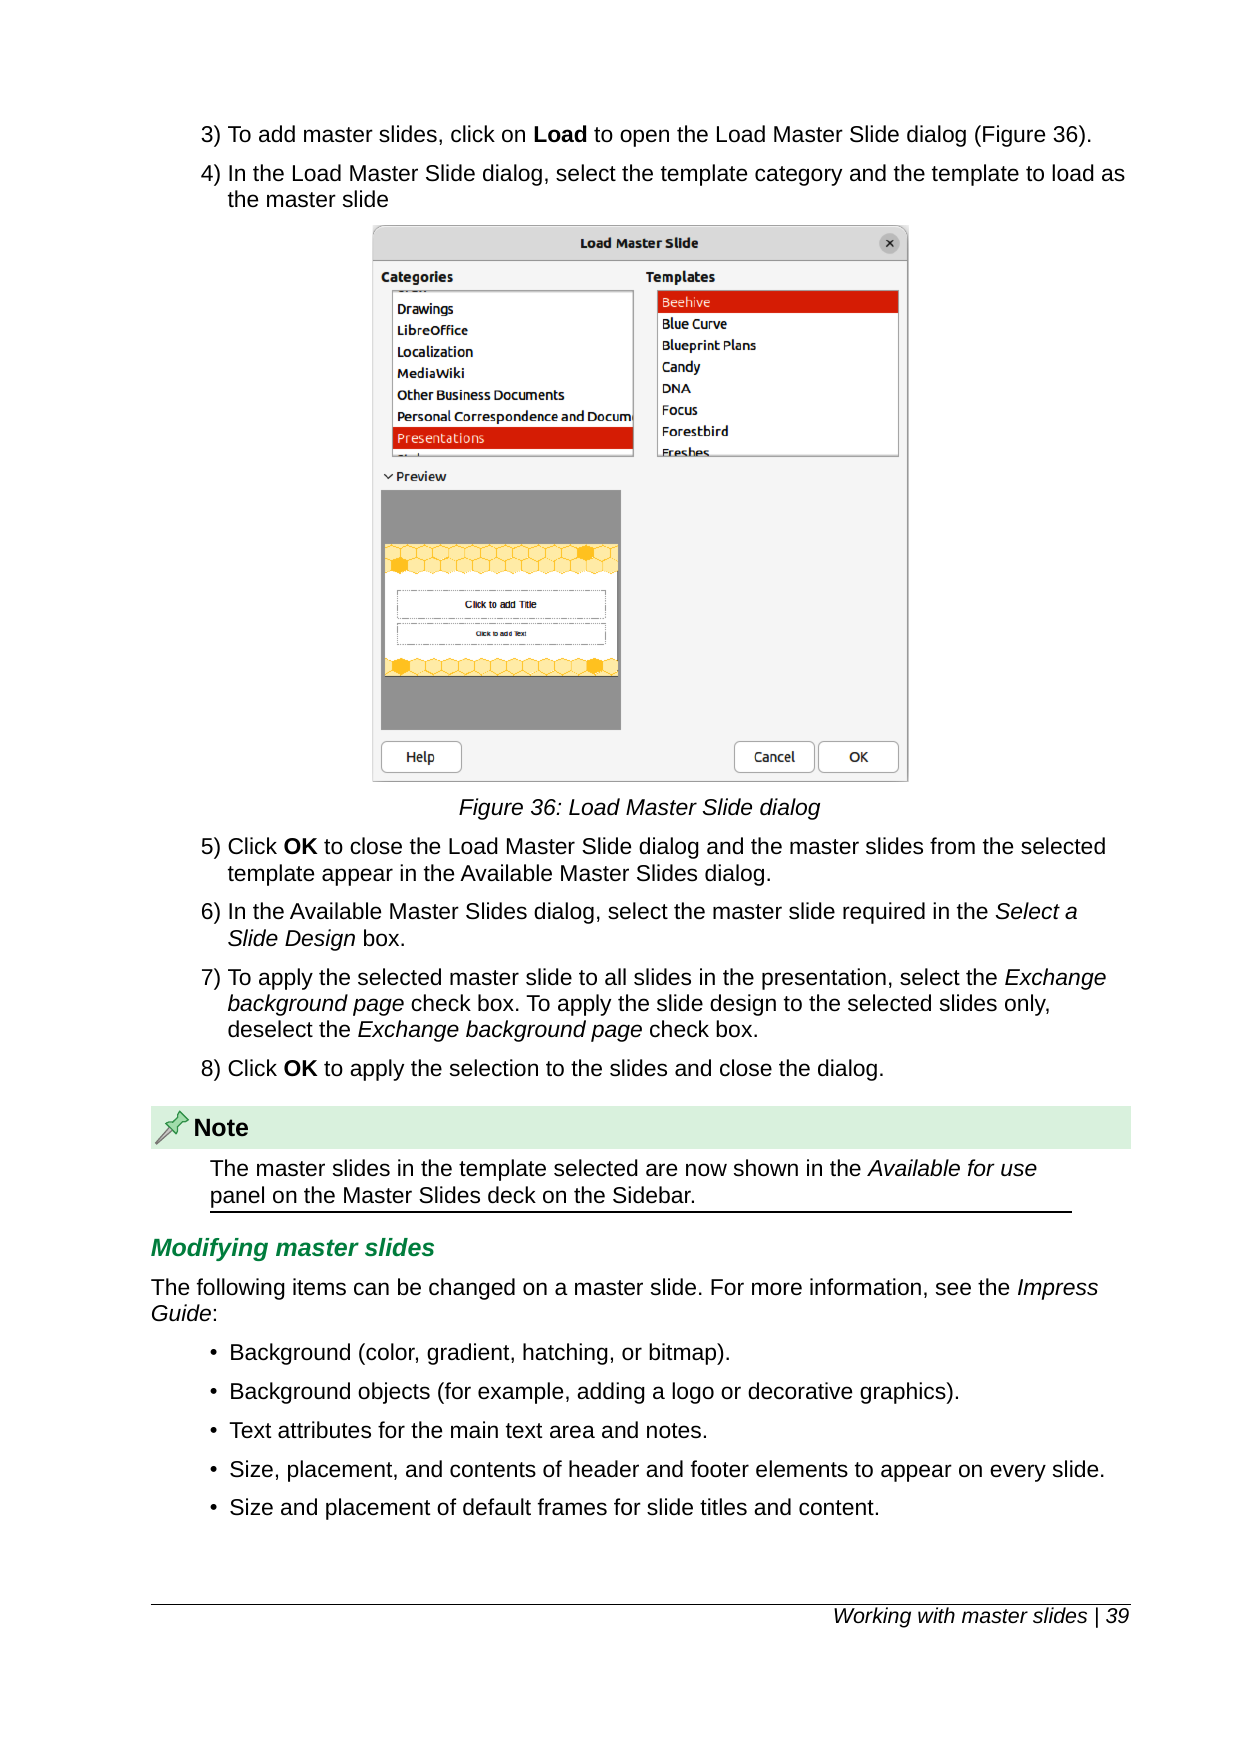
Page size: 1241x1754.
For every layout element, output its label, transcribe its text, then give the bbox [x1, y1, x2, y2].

list Text attributes for the main text area and notes. [209, 1417, 1131, 1443]
list In the Available Master Slides dialog, select the master slide required in the Select a Slide Design box. [227, 898, 1131, 951]
list The following items can be changed on a master slide. For more information, see the Impress Guide: [151, 1274, 1131, 1326]
list Size, placement, and contents of header and footer elements to appear on every slide. [209, 1456, 1131, 1482]
list Background objects (for example, adding a logo or decorative graphics). [209, 1378, 1131, 1404]
text The master slides in the template selected are now shown in the Available for use panel on the Master Slides deck on the Sidebar. [209, 1155, 1072, 1213]
list Click OK to apply the selection to the slides and close the dialog. [227, 1055, 1131, 1081]
picture [372, 225, 909, 782]
list To apply the selected master slide to all slides in the presentation, select the Exchange background page check box. To apply the slide design to the selected slides only, deselect the Exchange background page check box. [227, 963, 1131, 1043]
list Size and placement of default frames for slide titles and content. [209, 1494, 1131, 1521]
list To add master slides, click on Load to open the Load Master Slide dialog (Figure 36). [227, 121, 1131, 147]
list Click OK to close the Load Master Slide dialog and the master slides from the selected template appear in the Available Master Slides dialog. [227, 833, 1131, 886]
subtitle Modifying master slides [151, 1233, 1131, 1261]
list Background (color, gradient, hatching, or bitmap). [209, 1339, 1131, 1365]
subtitle Note [151, 1106, 1131, 1149]
list In the Load Master Slide dialog, select the template category and the template to load as the master slide [227, 160, 1131, 213]
text Figure 36: Load Master Slide dialog [373, 794, 909, 821]
